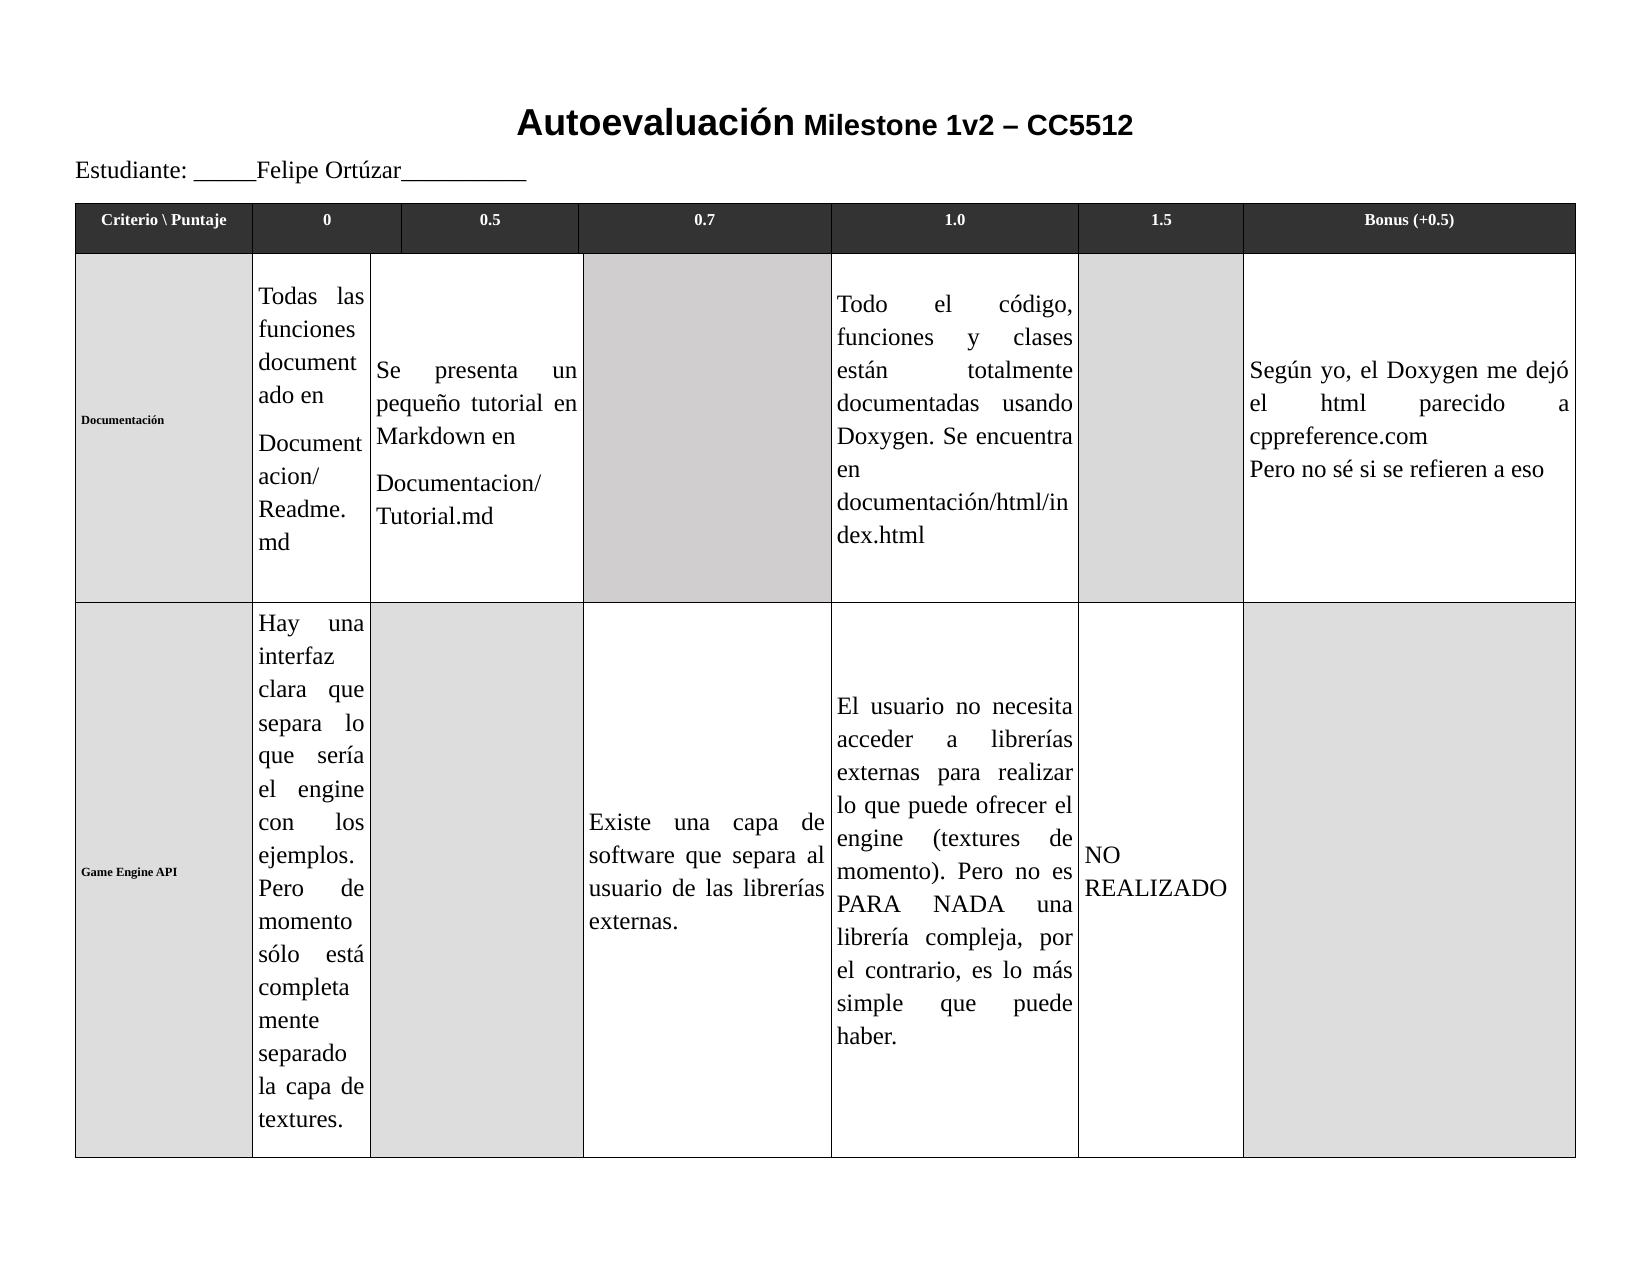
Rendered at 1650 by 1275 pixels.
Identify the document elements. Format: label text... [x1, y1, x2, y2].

table_cell Todo el código, funciones y clases están totalmente documentadas usando Doxygen. Se encuentra en documentación/html/index.html [832, 254, 1078, 602]
table_header Bonus (+0.5) [1244, 204, 1575, 253]
table_cell Game Engine API [76, 603, 252, 1157]
table_cell Se presenta un pequeño tutorial en Markdown en Documentacion/Tutorial.md [371, 254, 583, 602]
subtitle Autoevaluación Milestone 1v2 – CC5512 [75, 100, 1575, 143]
table_cell Existe una capa de software que separa al usuario de las librerías externas. [584, 603, 831, 1157]
table_header 0.7 [579, 204, 831, 253]
table_cell Según yo, el Doxygen me dejó el html parecido a cppreference.com Pero no sé si se refieren a eso [1244, 254, 1575, 602]
table_header Criterio \ Puntaje [76, 204, 252, 253]
table_cell [584, 254, 831, 602]
table_header 1.0 [832, 204, 1078, 253]
table_cell El usuario no necesita acceder a librerías externas para realizar lo que puede ofrecer el engine (textures de momento). Pero no es PARA NADA una librería compleja, por el contrario, es lo más simple que puede haber. [832, 603, 1078, 1157]
table_cell [1244, 603, 1575, 1157]
table_header 0 [253, 204, 401, 253]
table_cell Todas las funciones documentado en Documentacion/Readme.md [253, 254, 370, 602]
table_header 0.5 [402, 204, 578, 253]
table_cell [1079, 254, 1243, 602]
table_cell [371, 603, 583, 1157]
table_cell Documentación [76, 254, 252, 602]
table_cell Hay una interfaz clara que separa lo que sería el engine con los ejemplos. Pero de momento sólo está completamente separado la capa de textures. [253, 603, 370, 1157]
text Estudiante: _____Felipe Ortúzar__________ [75, 156, 1575, 184]
table_header 1.5 [1079, 204, 1243, 253]
table_cell NO REALIZADO [1079, 603, 1243, 1157]
